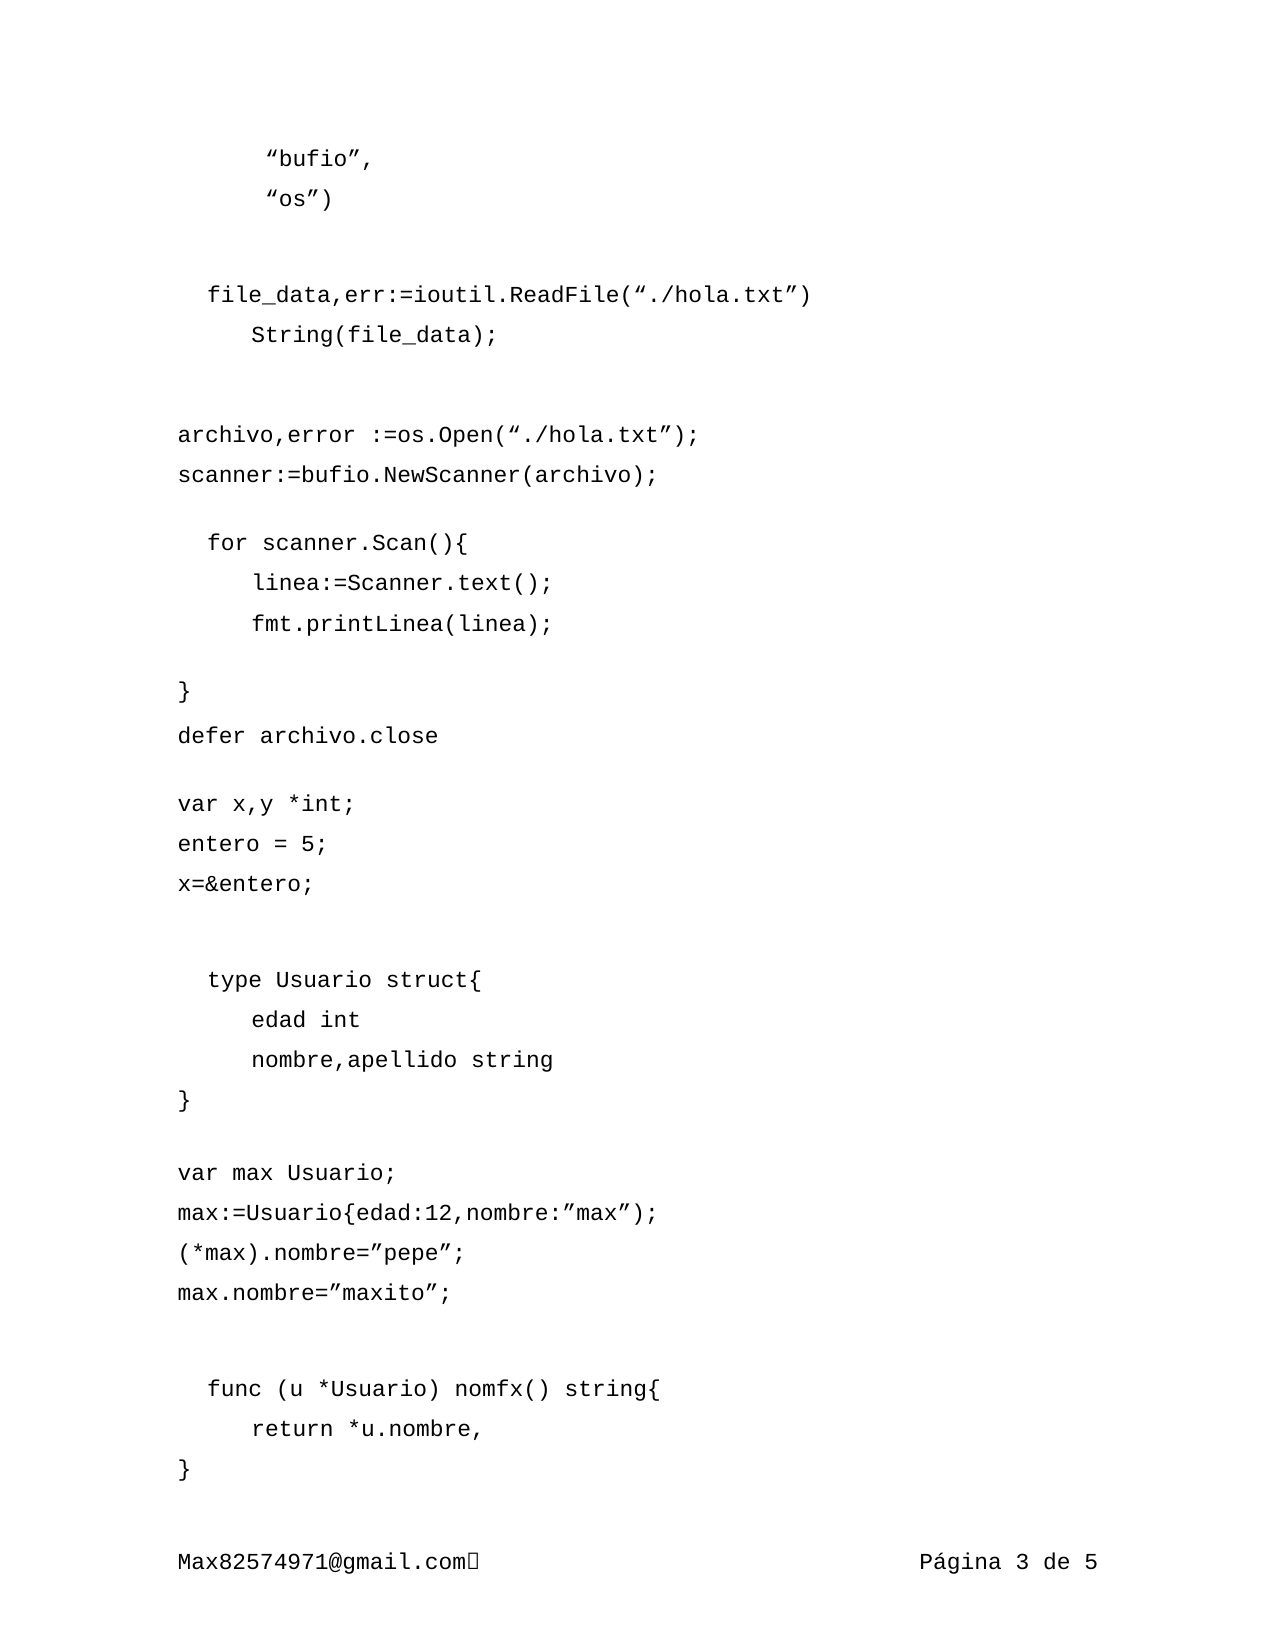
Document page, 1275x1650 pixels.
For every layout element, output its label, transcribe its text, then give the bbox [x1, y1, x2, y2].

text fmt.printLinea(linea); [207, 612, 1098, 638]
text for scanner.Scan(){ [207, 532, 1098, 557]
text scanner:=bufio.NewScanner(archivo); [177, 464, 1098, 489]
text func (u *Usuario) nomfx() string{ [207, 1377, 1098, 1403]
text archivo,error :=os.Open(“./hola.txt”); [177, 423, 1098, 449]
text defer archivo.close [177, 724, 1098, 750]
text “bufio”, [207, 148, 1098, 173]
text return *u.nombre, [207, 1417, 1098, 1443]
text String(file_data); [177, 324, 1098, 349]
text edad int [207, 1008, 1098, 1034]
text var x,y *int; [177, 792, 1098, 818]
text } [177, 680, 1098, 706]
text (*max).nombre=”pepe”; [177, 1241, 1098, 1267]
text entero = 5; [177, 832, 1098, 858]
text file_data,err:=ioutil.ReadFile(“./hola.txt”) [207, 283, 1098, 309]
text nombre,apellido string [207, 1049, 1098, 1074]
text } [177, 1089, 1098, 1115]
text type Usuario struct{ [207, 968, 1098, 994]
text linea:=Scanner.text(); [207, 572, 1098, 598]
text } [177, 1458, 1098, 1483]
text max.nombre=”maxito”; [177, 1282, 1098, 1307]
text var max Usuario; [177, 1161, 1098, 1187]
text x=&entero; [177, 873, 1098, 898]
text “os”) [207, 188, 1098, 214]
text max:=Usuario{edad:12,nombre:”max”); [177, 1201, 1098, 1227]
